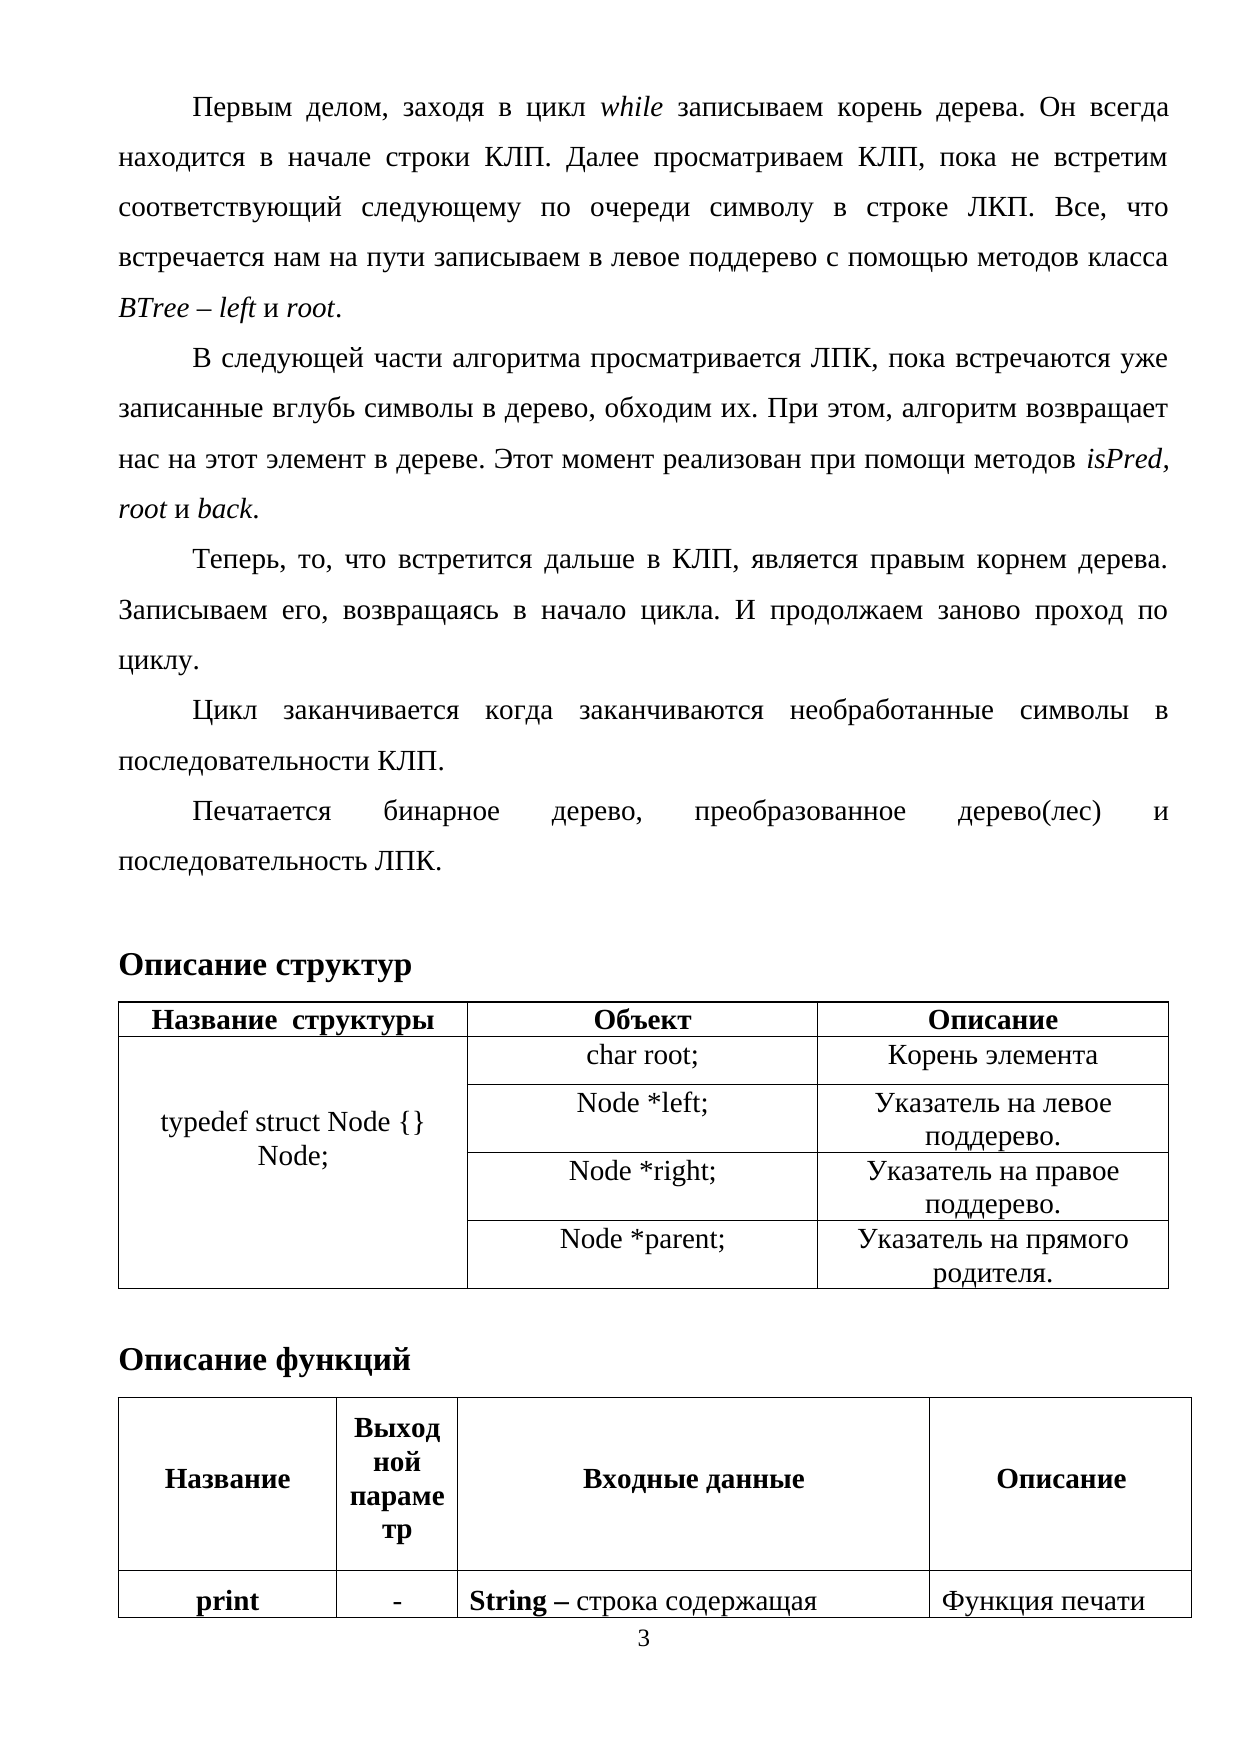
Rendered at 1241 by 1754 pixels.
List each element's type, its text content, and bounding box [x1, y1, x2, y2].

table_header Описание [818, 1003, 1168, 1036]
table_header Название [119, 1398, 336, 1570]
table_header Входные данные [458, 1398, 929, 1570]
text Печатается бинарное дерево, преобразованное дерево(лес) и последовательность ЛПК. [118, 793, 1169, 877]
text В следующей части алгоритма просматривается ЛПК, пока встречаются уже записанные вглубь символы в дерево, обходим их. При этом, алгоритм возвращает нас на этот элемент в дереве. Этот момент реализован при помощи методов isPred, root и back. [118, 340, 1169, 525]
table_cell - [337, 1571, 457, 1617]
table_cell Node *left; [468, 1085, 817, 1152]
table_cell Функция печати [930, 1571, 1191, 1617]
table_header Описание [930, 1398, 1191, 1570]
table_cell char root; [468, 1037, 817, 1084]
table_header Объект [468, 1003, 817, 1036]
table_cell String – строка содержащая [458, 1571, 929, 1617]
text Описание функций [118, 1339, 1169, 1378]
table_cell Node *right; [468, 1153, 817, 1220]
text Цикл заканчивается когда заканчиваются необработанные символы в последовательности КЛП. [118, 692, 1169, 776]
table_header Название структуры [119, 1003, 467, 1036]
table_cell Указатель на правое поддерево. [818, 1153, 1168, 1220]
text Первым делом, заходя в цикл while записываем корень дерева. Он всегда находится в начале строки КЛП. Далее просматриваем КЛП, пока не встретим соответствующий следующему по очереди символу в строке ЛКП. Все, что встречается нам на пути записываем в левое поддерево с помощью методов класса BTree – left и root. [118, 89, 1169, 323]
table_cell Node *parent; [468, 1221, 817, 1288]
text Теперь, то, что встретится дальше в КЛП, является правым корнем дерева. Записываем его, возвращаясь в начало цикла. И продолжаем заново проход по циклу. [118, 541, 1169, 676]
table_cell Указатель на левое поддерево. [818, 1085, 1168, 1152]
table_header Выходной параметр [337, 1398, 457, 1570]
text Описание структур [118, 944, 1169, 982]
table_cell Указатель на прямого родителя. [818, 1221, 1168, 1288]
table_cell Корень элемента [818, 1037, 1168, 1084]
table_cell print [119, 1571, 336, 1617]
table_cell typedef struct Node {} Node; [119, 1037, 467, 1288]
